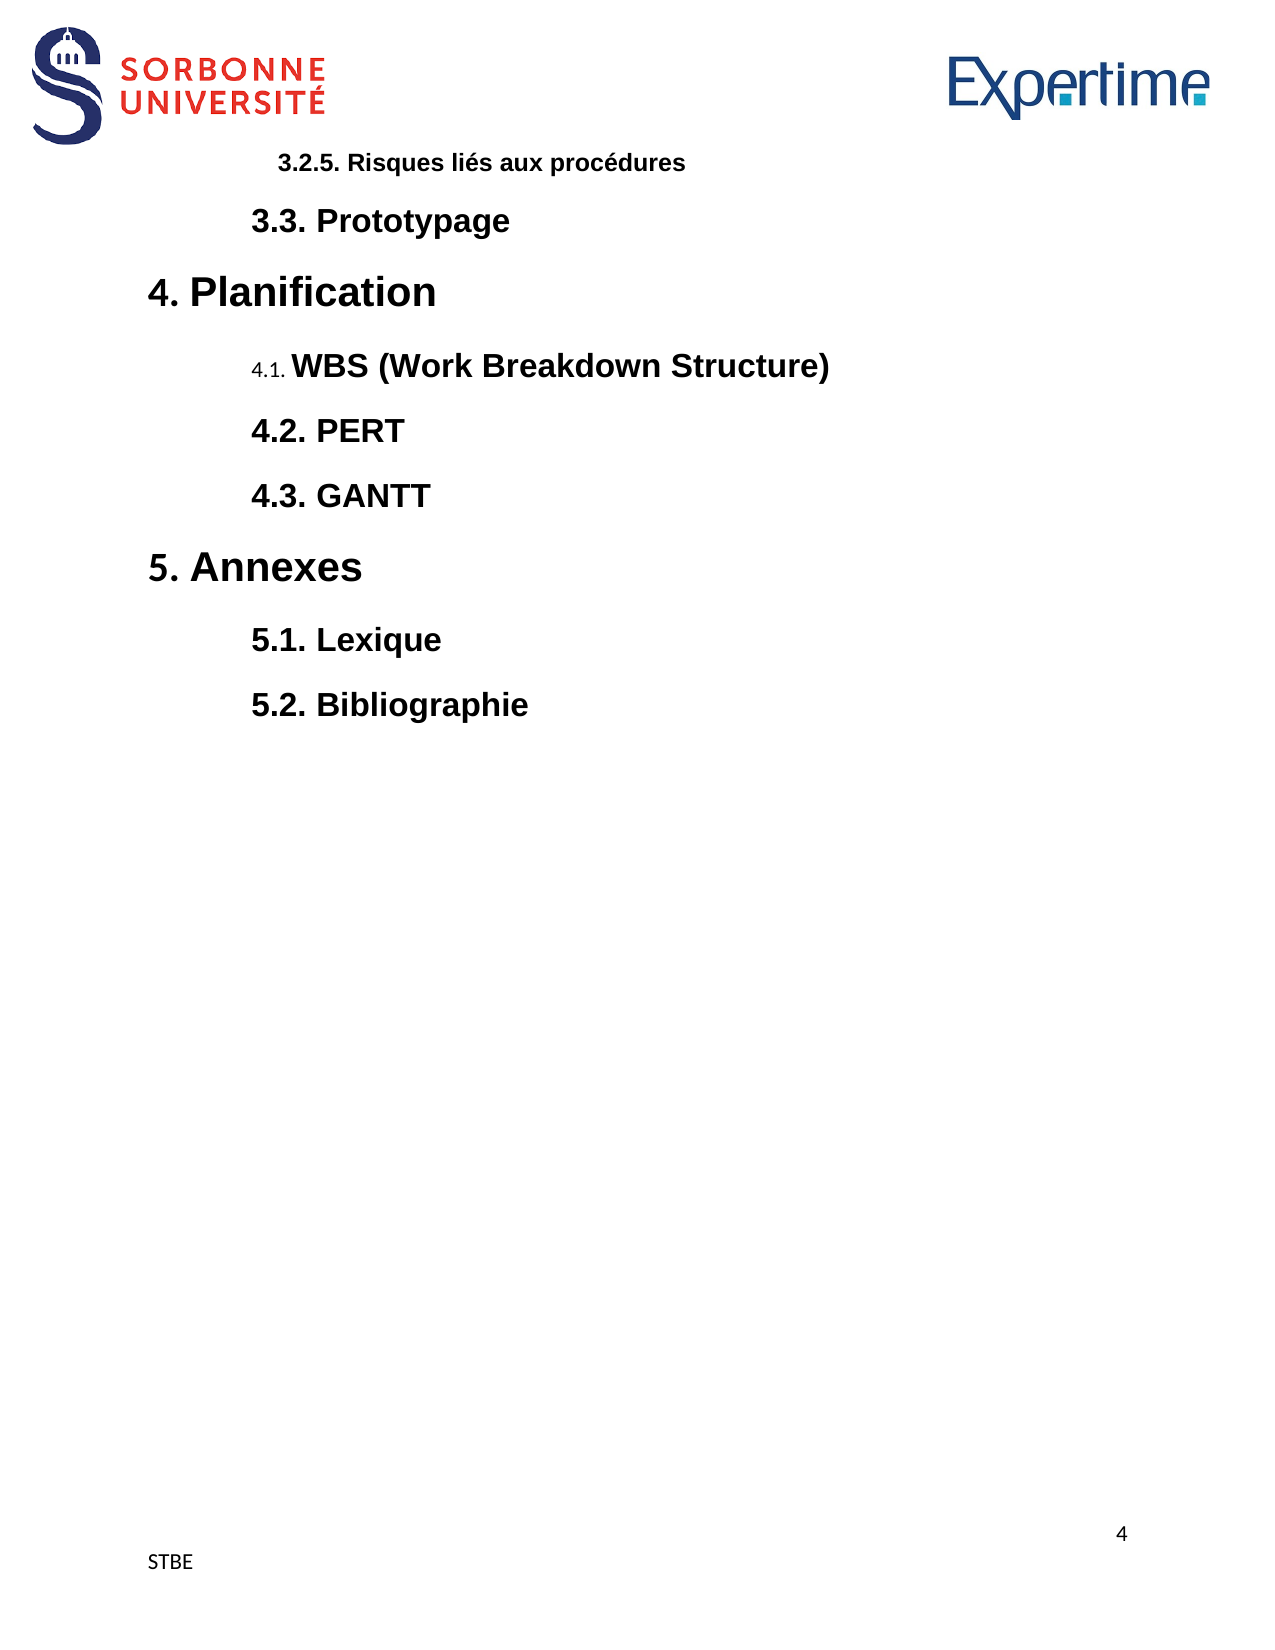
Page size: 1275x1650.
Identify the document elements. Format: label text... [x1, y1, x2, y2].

list Bibliographie [251, 685, 1127, 723]
list Planification [148, 266, 1127, 317]
list Lexique [251, 620, 1127, 658]
list Prototypage [251, 201, 1127, 240]
list PERT [251, 411, 1127, 449]
picture [945, 52, 1210, 120]
list Annexes [148, 541, 1127, 592]
list Risques liés aux procédures [278, 148, 1127, 176]
list GANTT [251, 476, 1127, 514]
picture [31, 26, 325, 145]
list WBS (Work Breakdown Structure) [251, 346, 1127, 384]
